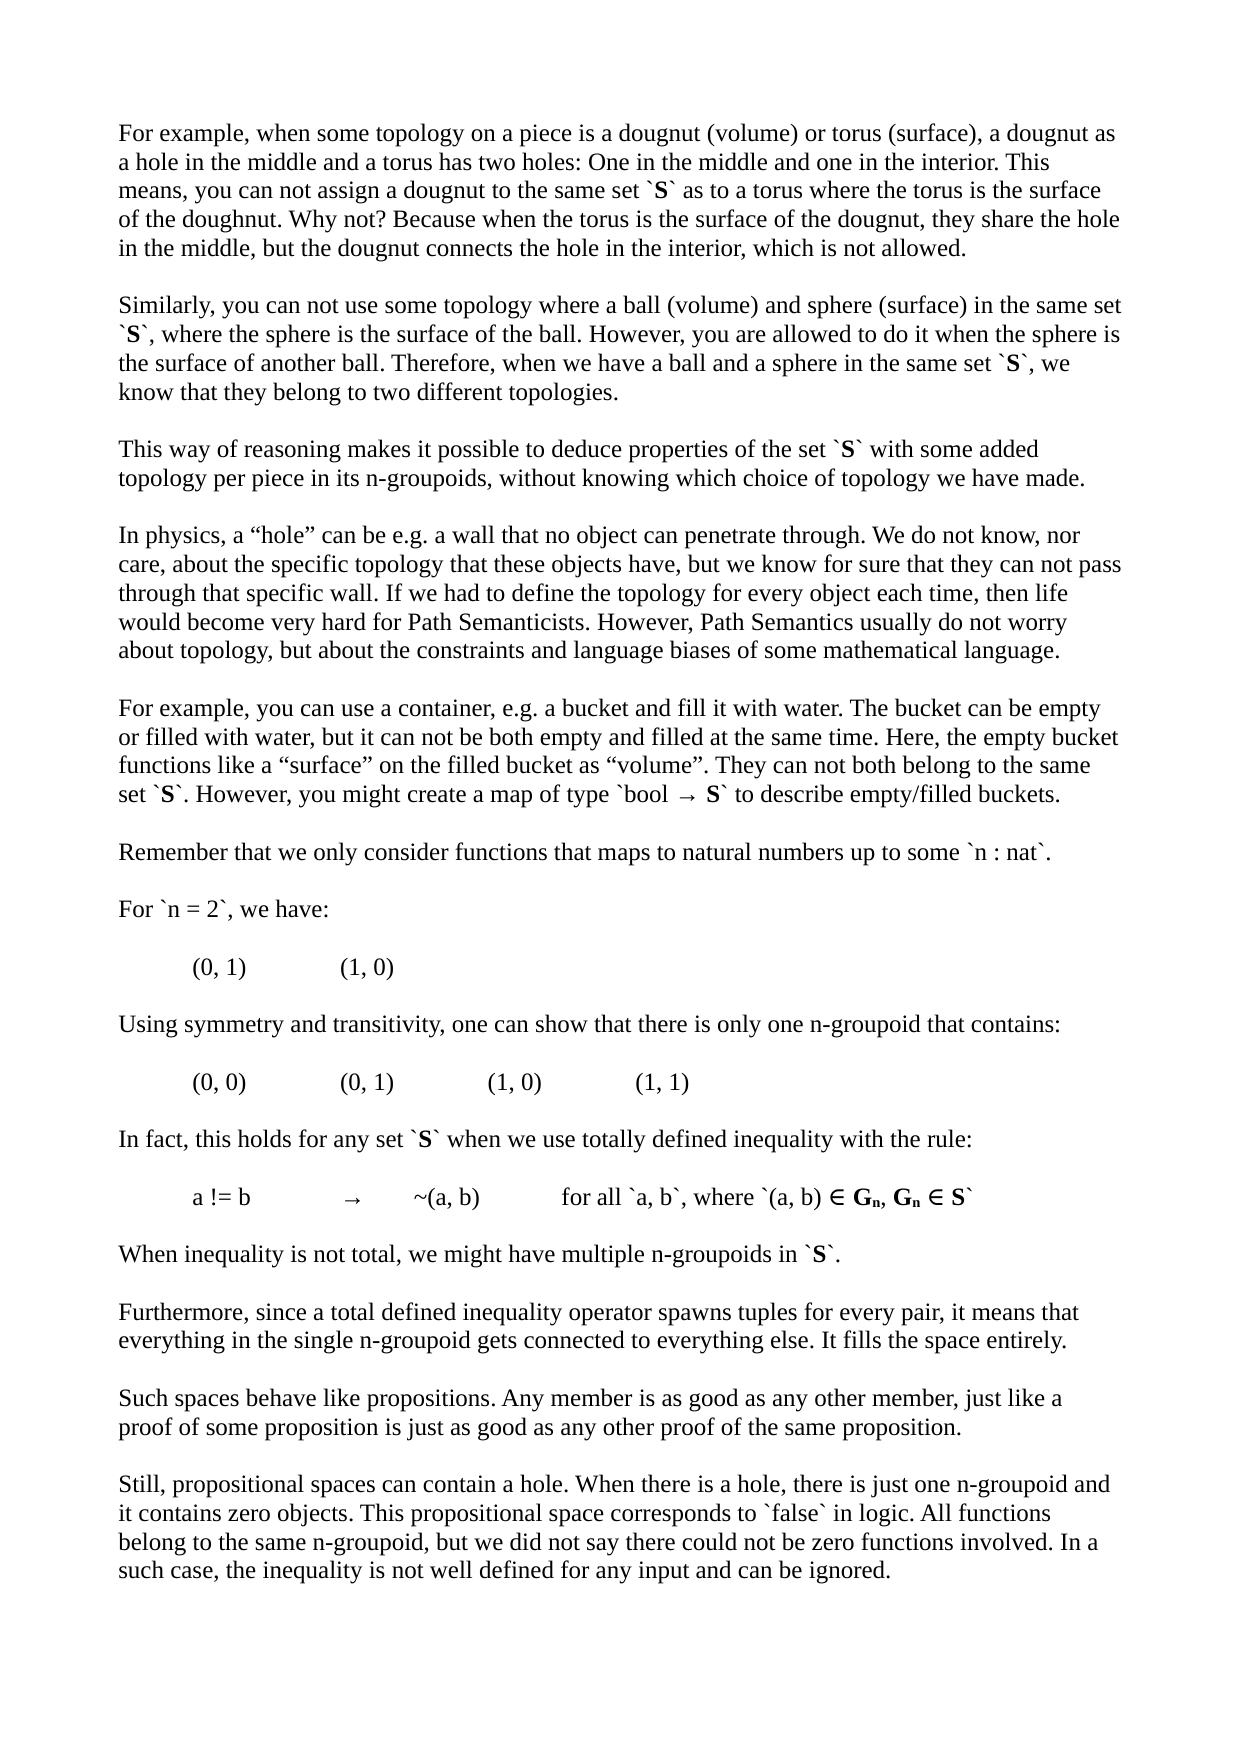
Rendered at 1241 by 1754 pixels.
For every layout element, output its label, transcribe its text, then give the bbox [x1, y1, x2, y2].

text This way of reasoning makes it possible to deduce properties of the set `S` with some added topology per piece in its n-groupoids, without knowing which choice of topology we have made. [118, 434, 1122, 492]
text Furthermore, since a total defined inequality operator spawns tuples for every pair, it means that everything in the single n-groupoid gets connected to everything else. It fills the space entirely. [118, 1297, 1122, 1354]
text a != b → ~(a, b) for all `a, b`, where `(a, b) ∈ Gn, Gn ∈ S` [118, 1182, 1122, 1211]
text (0, 1) (1, 0) [118, 952, 1122, 981]
text In fact, this holds for any set `S` when we use totally defined inequality with the rule: [118, 1124, 1122, 1153]
text Similarly, you can not use some topology where a ball (volume) and sphere (surface) in the same set `S`, where the sphere is the surface of the ball. However, you are allowed to do it when the sphere is the surface of another ball. Therefore, when we have a ball and a sphere in the same set `S`, we know that they belong to two different topologies. [118, 291, 1122, 406]
text Remember that we only consider functions that maps to natural numbers up to some `n : nat`. [118, 837, 1122, 866]
text Using symmetry and transitivity, one can show that there is only one n-groupoid that contains: [118, 1009, 1122, 1038]
text For `n = 2`, we have: [118, 894, 1122, 923]
text For example, when some topology on a piece is a dougnut (volume) or torus (surface), a dougnut as a hole in the middle and a torus has two holes: One in the middle and one in the interior. This means, you can not assign a dougnut to the same set `S` as to a torus where the torus is the surface of the doughnut. Why not? Because when the torus is the surface of the dougnut, they share the hole in the middle, but the dougnut connects the hole in the interior, which is not allowed. [118, 118, 1122, 262]
text Such spaces behave like propositions. Any member is as good as any other member, just like a proof of some proposition is just as good as any other proof of the same proposition. [118, 1383, 1122, 1441]
text Still, propositional spaces can contain a hole. When there is a hole, there is just one n-groupoid and it contains zero objects. This propositional space corresponds to `false` in logic. All functions belong to the same n-groupoid, but we did not say there could not be zero functions involved. In a such case, the inequality is not well defined for any input and can be ignored. [118, 1469, 1122, 1584]
text In physics, a “hole” can be e.g. a wall that no object can penetrate through. We do not know, nor care, about the specific topology that these objects have, but we know for sure that they can not pass through that specific wall. If we had to define the topology for every object each time, then life would become very hard for Path Semanticists. However, Path Semantics usually do not worry about topology, but about the constraints and language biases of some mathematical language. [118, 521, 1122, 664]
text When inequality is not total, we might have multiple n-groupoids in `S`. [118, 1239, 1122, 1268]
text For example, you can use a container, e.g. a bucket and fill it with water. The bucket can be empty or filled with water, but it can not be both empty and filled at the same time. Here, the empty bucket functions like a “surface” on the filled bucket as “volume”. They can not both belong to the same set `S`. However, you might create a map of type `bool → S` to describe empty/filled buckets. [118, 693, 1122, 808]
text (0, 0) (0, 1) (1, 0) (1, 1) [118, 1067, 1122, 1096]
